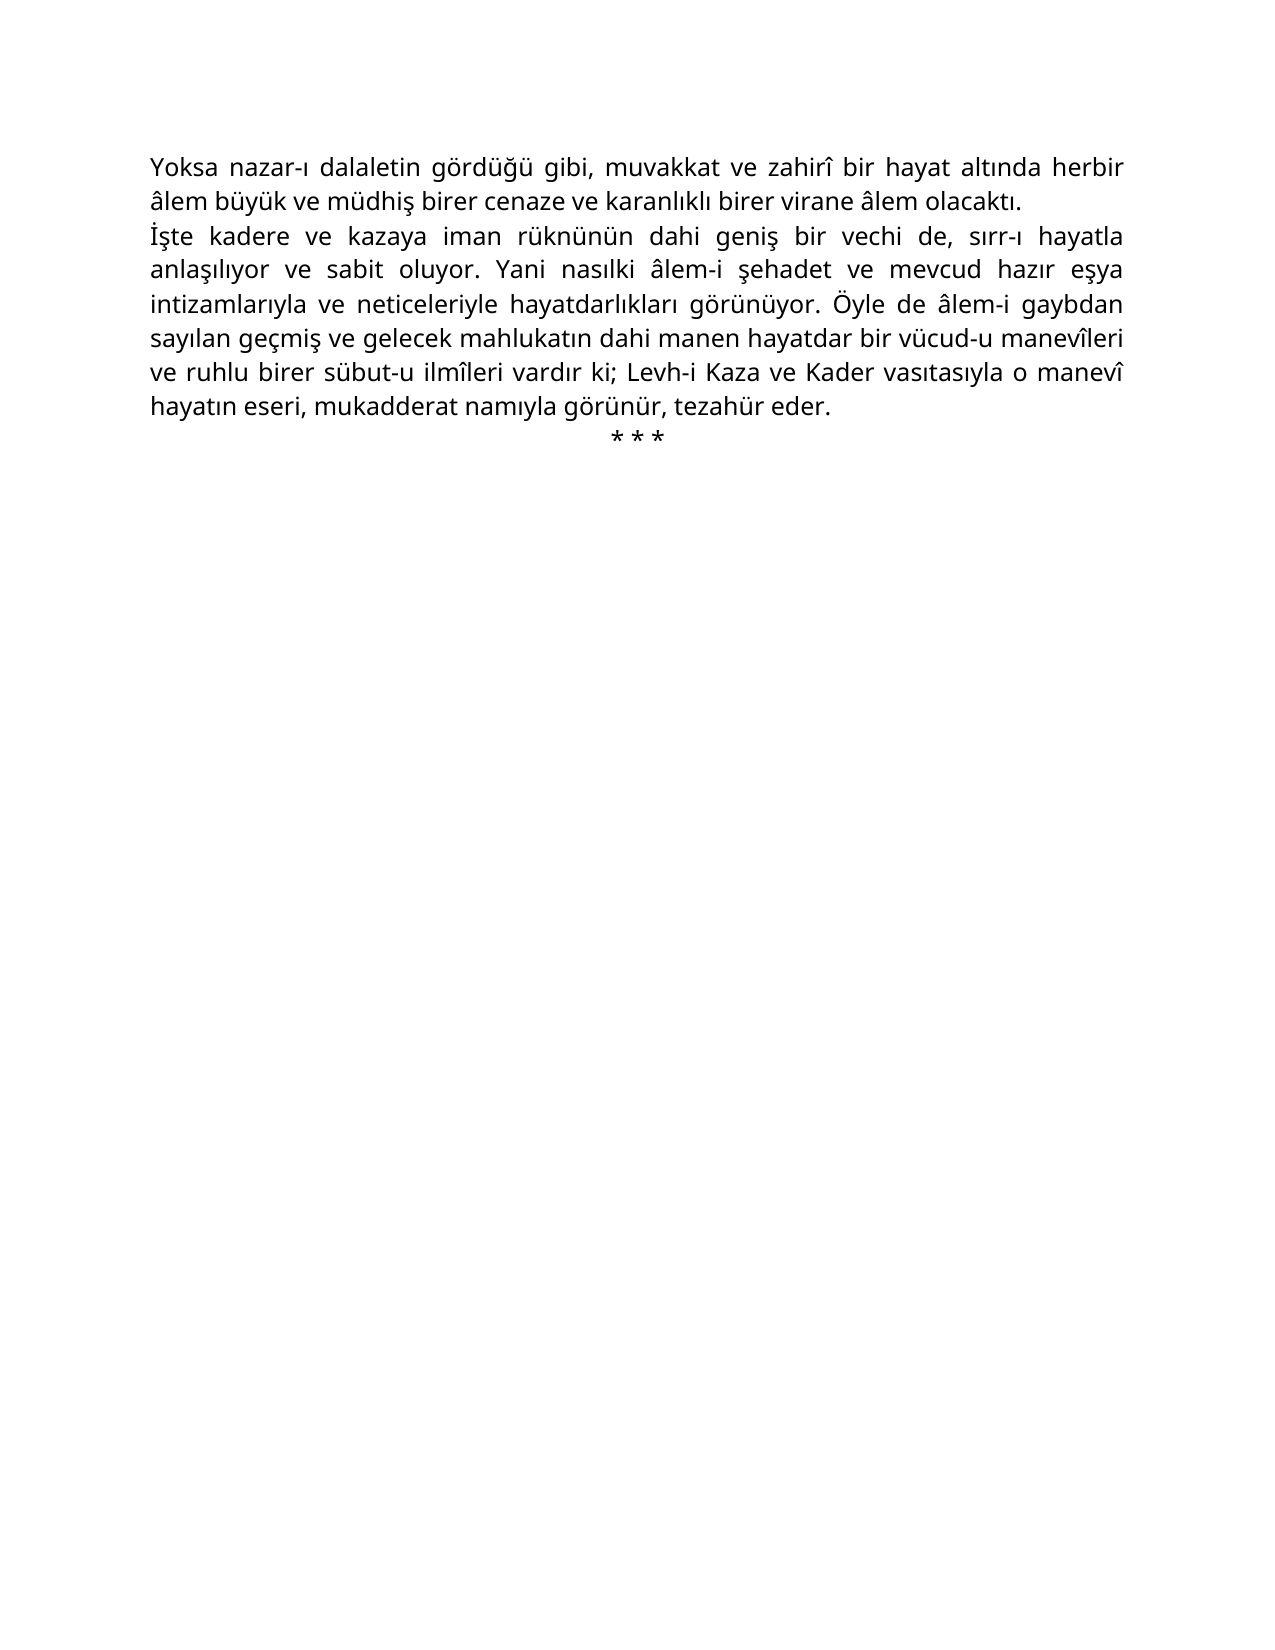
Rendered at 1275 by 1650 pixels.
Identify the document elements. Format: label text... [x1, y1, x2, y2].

text * * * [150, 422, 1125, 457]
text Yoksa nazar-ı dalaletin gördüğü gibi, muvakkat ve zahirî bir hayat altında herbir âlem büyük ve müdhiş birer cenaze ve karanlıklı birer virane âlem olacaktı. [150, 150, 1125, 218]
text İşte kadere ve kazaya iman rüknünün dahi geniş bir vechi de, sırr-ı hayatla anlaşılıyor ve sabit oluyor. Yani nasılki âlem-i şehadet ve mevcud hazır eşya intizamlarıyla ve neticeleriyle hayatdarlıkları görünüyor. Öyle de âlem-i gaybdan sayılan geçmiş ve gelecek mahlukatın dahi manen hayatdar bir vücud-u manevîleri ve ruhlu birer sübut-u ilmîleri vardır ki; Levh-i Kaza ve Kader vasıtasıyla o manevî hayatın eseri, mukadderat namıyla görünür, tezahür eder. [150, 218, 1125, 422]
